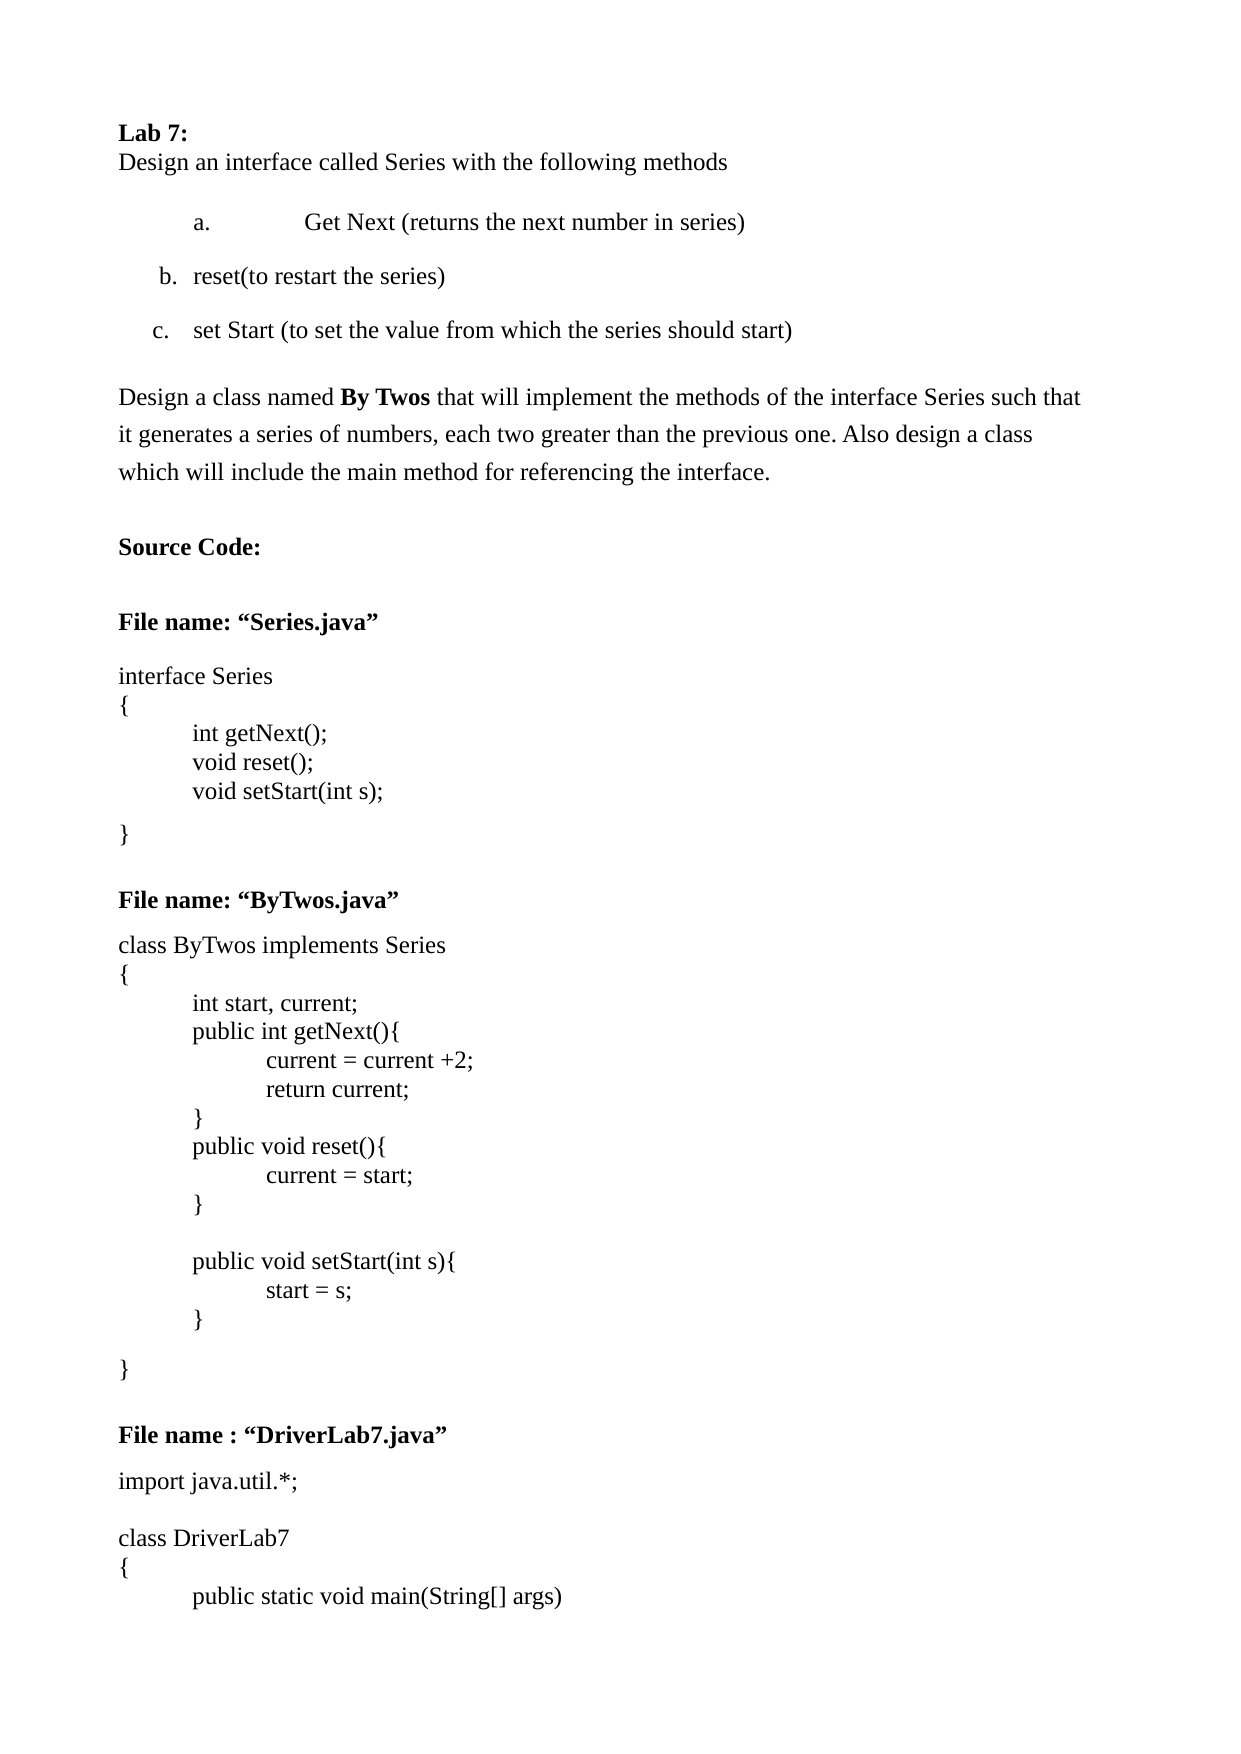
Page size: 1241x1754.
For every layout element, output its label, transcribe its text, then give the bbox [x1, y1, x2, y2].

list set Start (to set the value from which the series should start) [152, 315, 1122, 344]
text class ByTwos implements Series [118, 930, 1122, 959]
text { [118, 690, 1122, 718]
text void reset(); [118, 747, 1122, 776]
text current = current +2; [118, 1045, 1122, 1074]
list reset(to restart the series) [159, 261, 1122, 290]
text File name: “ByTwos.java” [118, 885, 1098, 913]
text } [118, 826, 1098, 847]
list Get Next (returns the next number in series) [193, 207, 1122, 236]
text public void reset(){ [118, 1131, 1122, 1160]
text File name : “DriverLab7.java” [118, 1421, 1098, 1449]
text Design an interface called Series with the following methods [118, 147, 1099, 176]
text public void setStart(int s){ [118, 1246, 1122, 1275]
text } [118, 1103, 1122, 1131]
text import java.util.*; [118, 1466, 1122, 1495]
text } [118, 1304, 1122, 1333]
text return current; [118, 1074, 1122, 1103]
text Lab 7: [118, 118, 1122, 147]
text class DriverLab7 [118, 1523, 1122, 1552]
text File name: “Series.java” [118, 607, 1098, 636]
text } [118, 1354, 1098, 1383]
text Source Code: [118, 532, 1098, 561]
text { [118, 959, 1122, 988]
text { [118, 1552, 1122, 1581]
text current = start; [118, 1160, 1122, 1189]
text void setStart(int s); [118, 776, 1122, 805]
text Design a class named By Twos that will implement the methods of the interface Series such that it generates a series of numbers, each two greater than the previous one. Also design a class which will include the main method for referencing the interface. [118, 382, 1098, 485]
text start = s; [118, 1275, 1122, 1304]
text public static void main(String[] args) [118, 1581, 1122, 1610]
text public int getNext(){ [118, 1016, 1122, 1045]
text } [118, 1189, 1122, 1218]
text interface Series [118, 661, 1122, 690]
text int getNext(); [118, 718, 1122, 747]
text int start, current; [118, 988, 1122, 1016]
